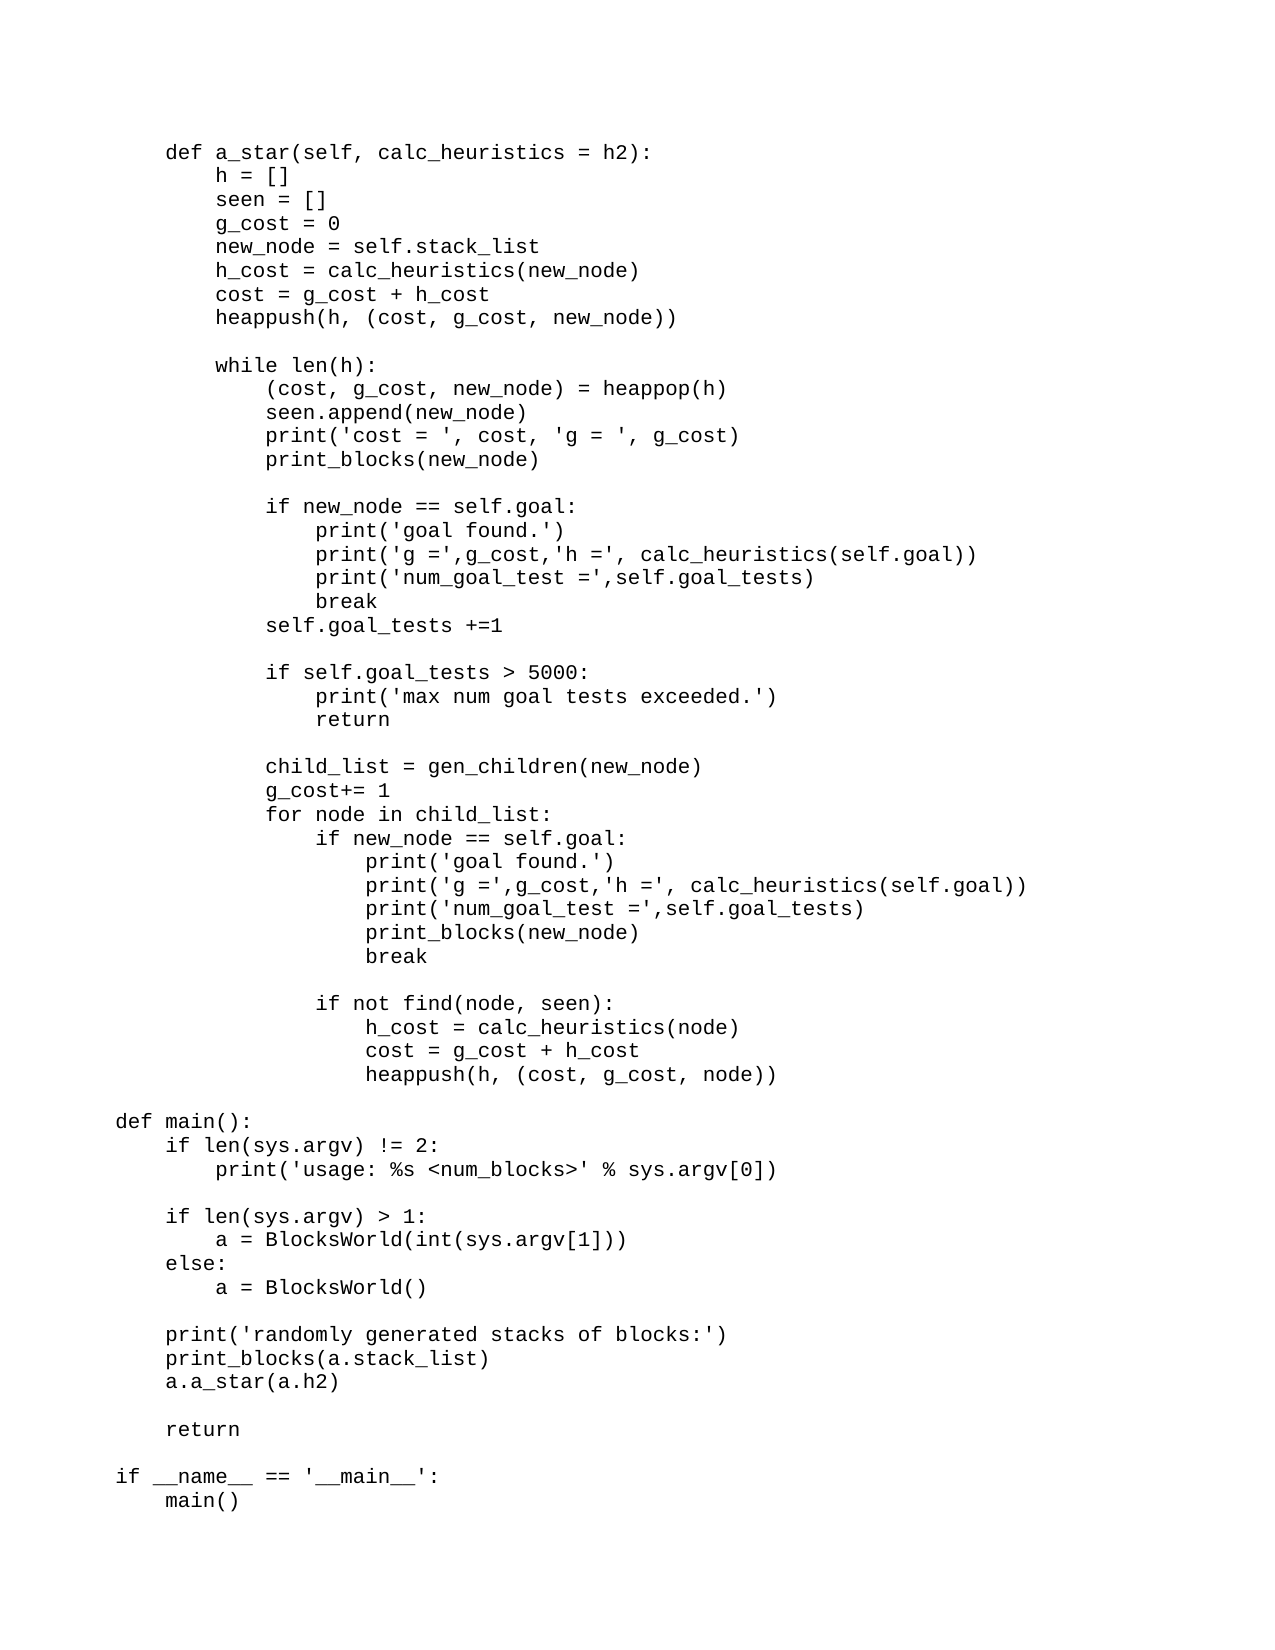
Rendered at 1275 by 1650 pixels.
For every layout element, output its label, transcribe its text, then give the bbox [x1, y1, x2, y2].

text seen.append(new_node) [115, 402, 1160, 426]
text break [115, 946, 1160, 969]
text g_cost+= 1 [115, 780, 1160, 804]
text if __name__ == '__main__': [115, 1466, 1160, 1489]
text h = [] [115, 165, 1160, 189]
text print_blocks(a.stack_list) [115, 1348, 1160, 1371]
text print('num_goal_test =',self.goal_tests) [115, 898, 1160, 922]
text cost = g_cost + h_cost [115, 1040, 1160, 1064]
text print('usage: %s <num_blocks>' % sys.argv[0]) [115, 1158, 1160, 1182]
text def a_star(self, calc_heuristics = h2): [115, 142, 1160, 165]
text if len(sys.argv) > 1: [115, 1206, 1160, 1229]
text cost = g_cost + h_cost [115, 284, 1160, 307]
text break [115, 591, 1160, 615]
text (cost, g_cost, new_node) = heappop(h) [115, 378, 1160, 402]
text new_node = self.stack_list [115, 236, 1160, 260]
text if len(sys.argv) != 2: [115, 1135, 1160, 1158]
text print('goal found.') [115, 520, 1160, 544]
text a.a_star(a.h2) [115, 1371, 1160, 1395]
text def main(): [115, 1111, 1160, 1135]
text return [115, 709, 1160, 733]
text if new_node == self.goal: [115, 827, 1160, 851]
text h_cost = calc_heuristics(new_node) [115, 260, 1160, 284]
text heappush(h, (cost, g_cost, new_node)) [115, 307, 1160, 331]
text if new_node == self.goal: [115, 496, 1160, 520]
text self.goal_tests +=1 [115, 615, 1160, 638]
text return [115, 1419, 1160, 1442]
text while len(h): [115, 354, 1160, 378]
text if not find(node, seen): [115, 993, 1160, 1017]
text h_cost = calc_heuristics(node) [115, 1017, 1160, 1040]
text print('g =',g_cost,'h =', calc_heuristics(self.goal)) [115, 544, 1160, 567]
text print('num_goal_test =',self.goal_tests) [115, 567, 1160, 591]
text print_blocks(new_node) [115, 922, 1160, 946]
text print_blocks(new_node) [115, 449, 1160, 473]
text else: [115, 1253, 1160, 1277]
text main() [115, 1489, 1160, 1513]
text heappush(h, (cost, g_cost, node)) [115, 1064, 1160, 1088]
text seen = [] [115, 189, 1160, 213]
text print('goal found.') [115, 851, 1160, 875]
text print('randomly generated stacks of blocks:') [115, 1324, 1160, 1348]
text a = BlocksWorld(int(sys.argv[1])) [115, 1229, 1160, 1253]
text a = BlocksWorld() [115, 1277, 1160, 1300]
text print('cost = ', cost, 'g = ', g_cost) [115, 426, 1160, 449]
text print('g =',g_cost,'h =', calc_heuristics(self.goal)) [115, 875, 1160, 898]
text for node in child_list: [115, 804, 1160, 827]
text if self.goal_tests > 5000: [115, 662, 1160, 686]
text g_cost = 0 [115, 213, 1160, 236]
text child_list = gen_children(new_node) [115, 757, 1160, 780]
text print('max num goal tests exceeded.') [115, 686, 1160, 709]
